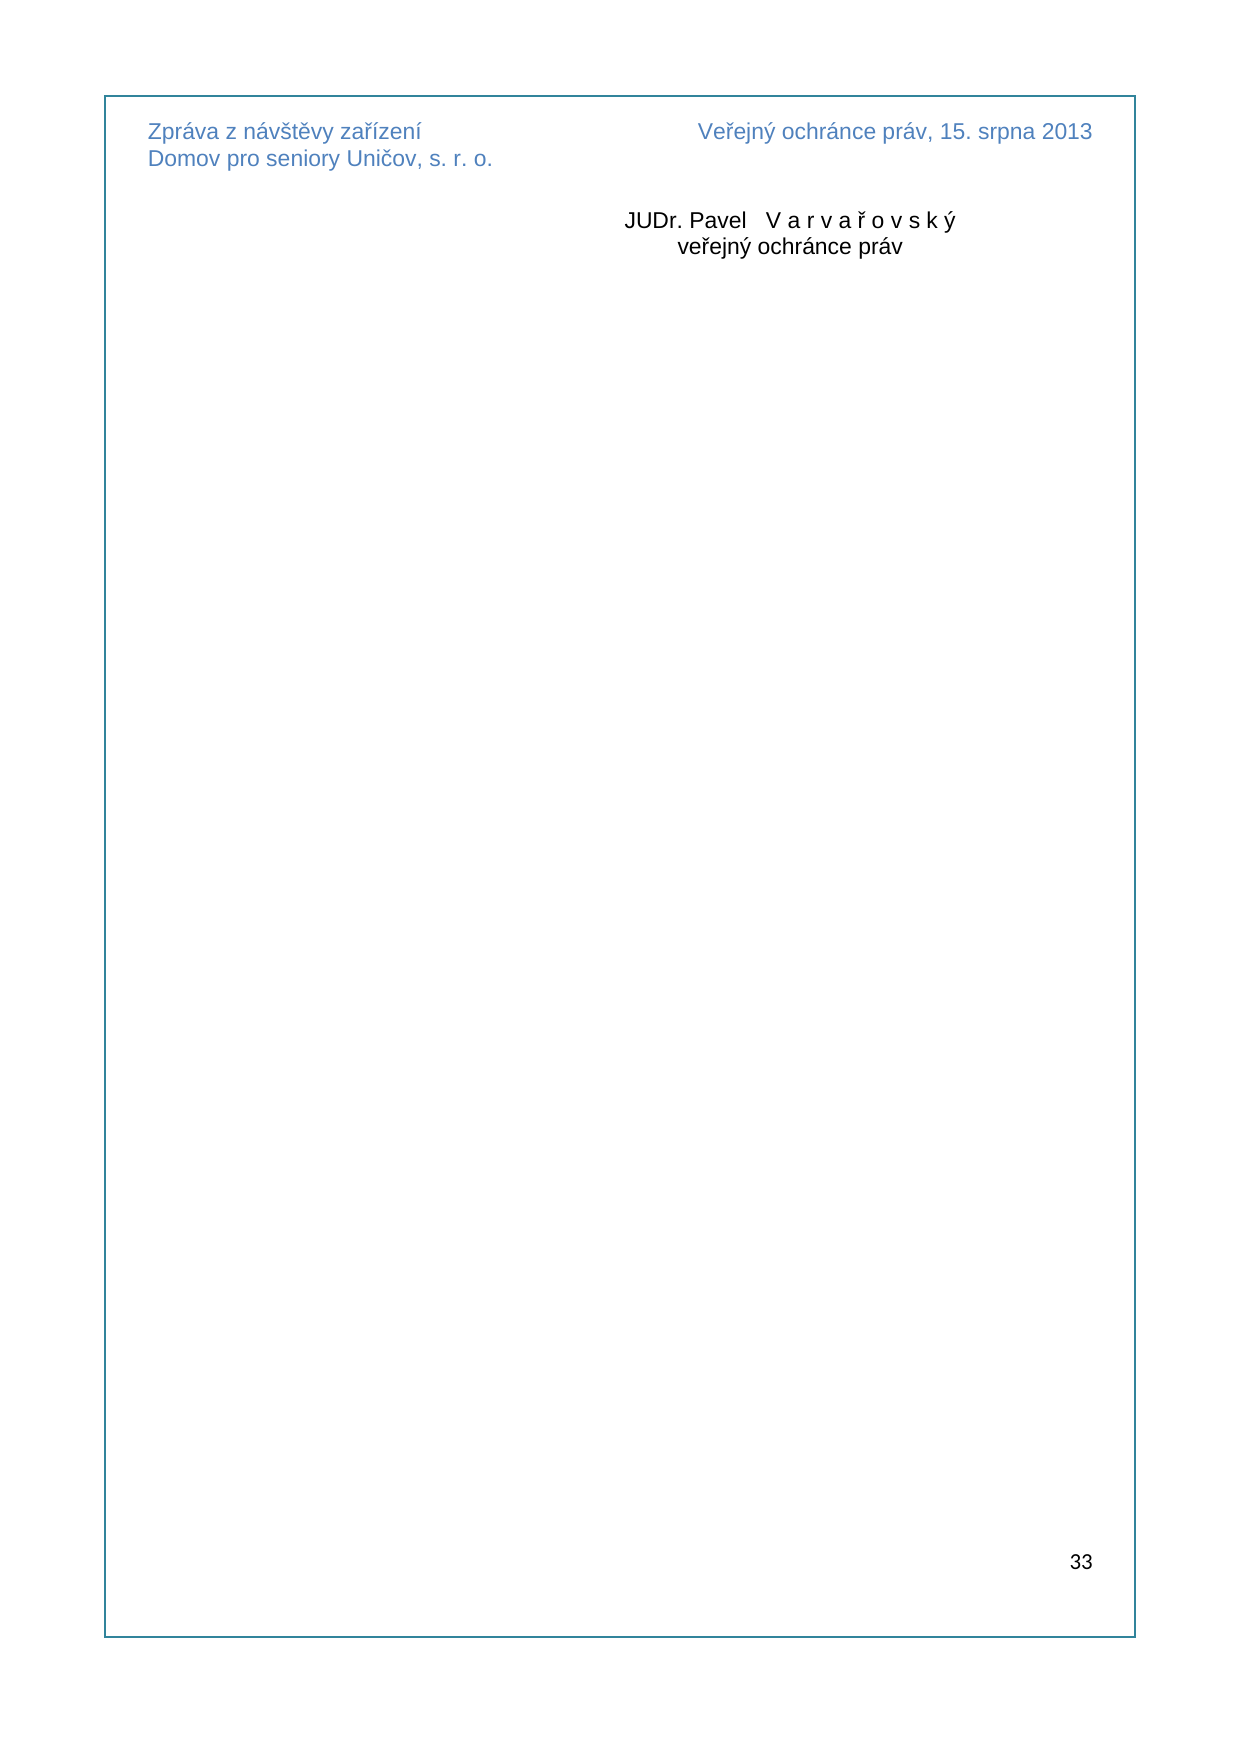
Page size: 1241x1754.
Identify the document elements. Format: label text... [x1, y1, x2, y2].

text veřejný ochránce práv [487, 233, 1092, 259]
text JUDr. Pavel V a r v a ř o v s k ý [487, 207, 1092, 233]
